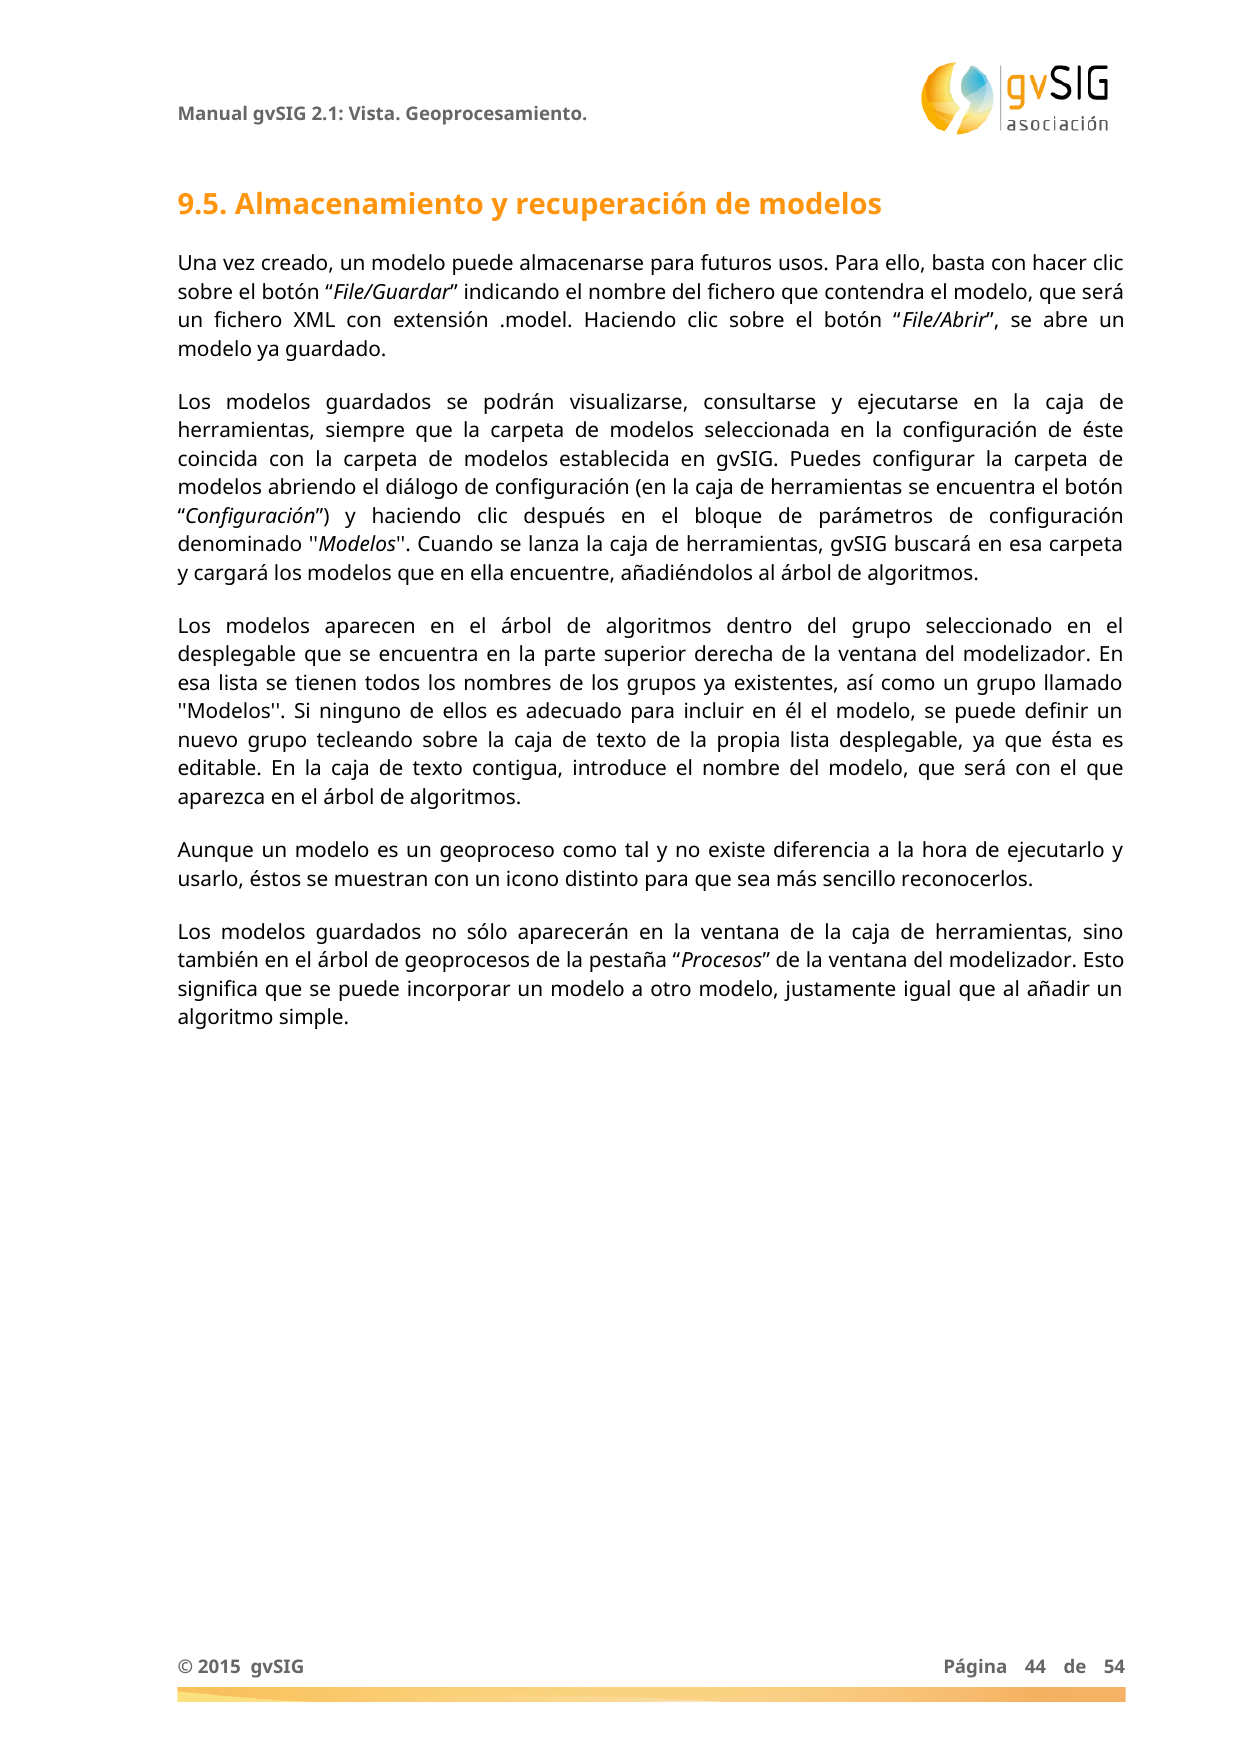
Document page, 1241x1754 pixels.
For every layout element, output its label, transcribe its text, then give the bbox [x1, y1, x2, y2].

text Una vez creado, un modelo puede almacenarse para futuros usos. Para ello, basta con hacer clic sobre el botón “File/Guardar” indicando el nombre del fichero que contendra el modelo, que será un fichero XML con extensión .model. Haciendo clic sobre el botón “File/Abrir”, se abre un modelo ya guardado. [177, 248, 1125, 362]
subtitle 9.5. Almacenamiento y recuperación de modelos [177, 184, 1125, 223]
text Los modelos guardados no sólo aparecerán en la ventana de la caja de herramientas, sino también en el árbol de geoprocesos de la pestaña “Procesos” de la ventana del modelizador. Esto significa que se puede incorporar un modelo a otro modelo, justamente igual que al añadir un algoritmo simple. [177, 917, 1125, 1031]
text Aunque un modelo es un geoproceso como tal y no existe diferencia a la hora de ejecutarlo y usarlo, éstos se muestran con un icono distinto para que sea más sencillo reconocerlos. [177, 835, 1125, 892]
picture [902, 47, 1122, 148]
text Los modelos guardados se podrán visualizarse, consultarse y ejecutarse en la caja de herramientas, siempre que la carpeta de modelos seleccionada en la configuración de éste coincida con la carpeta de modelos establecida en gvSIG. Puedes configurar la carpeta de modelos abriendo el diálogo de configuración (en la caja de herramientas se encuentra el botón “Configuración”) y haciendo clic después en el bloque de parámetros de configuración denominado ''Modelos''. Cuando se lanza la caja de herramientas, gvSIG buscará en esa carpeta y cargará los modelos que en ella encuentre, añadiéndolos al árbol de algoritmos. [177, 387, 1125, 586]
picture [177, 1687, 1126, 1702]
text Los modelos aparecen en el árbol de algoritmos dentro del grupo seleccionado en el desplegable que se encuentra en la parte superior derecha de la ventana del modelizador. En esa lista se tienen todos los nombres de los grupos ya existentes, así como un grupo llamado ''Modelos''. Si ninguno de ellos es adecuado para incluir en él el modelo, se puede definir un nuevo grupo tecleando sobre la caja de texto de la propia lista desplegable, ya que ésta es editable. En la caja de texto contigua, introduce el nombre del modelo, que será con el que aparezca en el árbol de algoritmos. [177, 611, 1125, 810]
